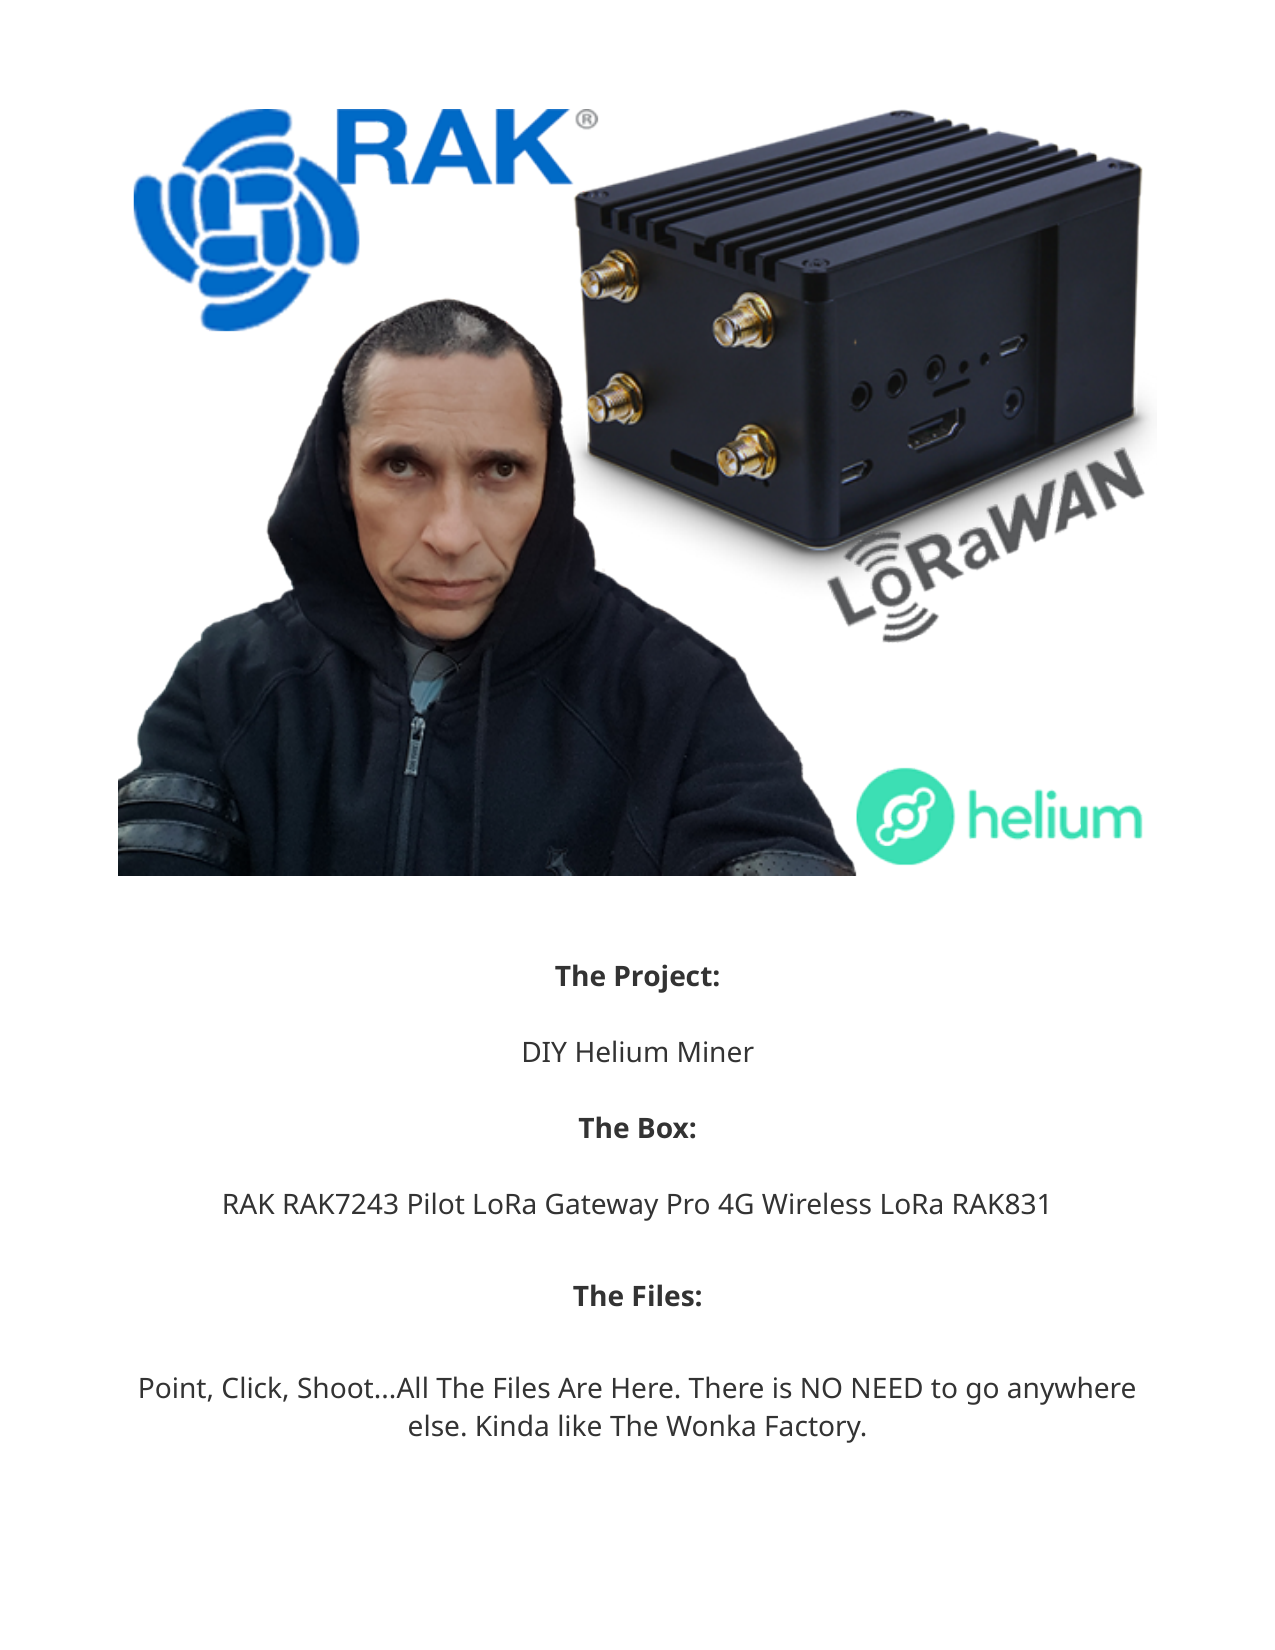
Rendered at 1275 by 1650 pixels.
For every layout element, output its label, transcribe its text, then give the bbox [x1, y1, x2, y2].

text The Files: [118, 1276, 1157, 1314]
subtitle The Box: [118, 1108, 1157, 1147]
picture [118, 109, 1157, 876]
subtitle DIY Helium Miner [118, 1032, 1157, 1071]
subtitle RAK RAK7243 Pilot LoRa Gateway Pro 4G Wireless LoRa RAK831 [118, 1184, 1157, 1222]
text Point, Click, Shoot...All The Files Are Here. There is NO NEED to go anywhere else. Kinda like The Wonka Factory. [118, 1368, 1157, 1445]
subtitle The Project: [118, 957, 1157, 995]
